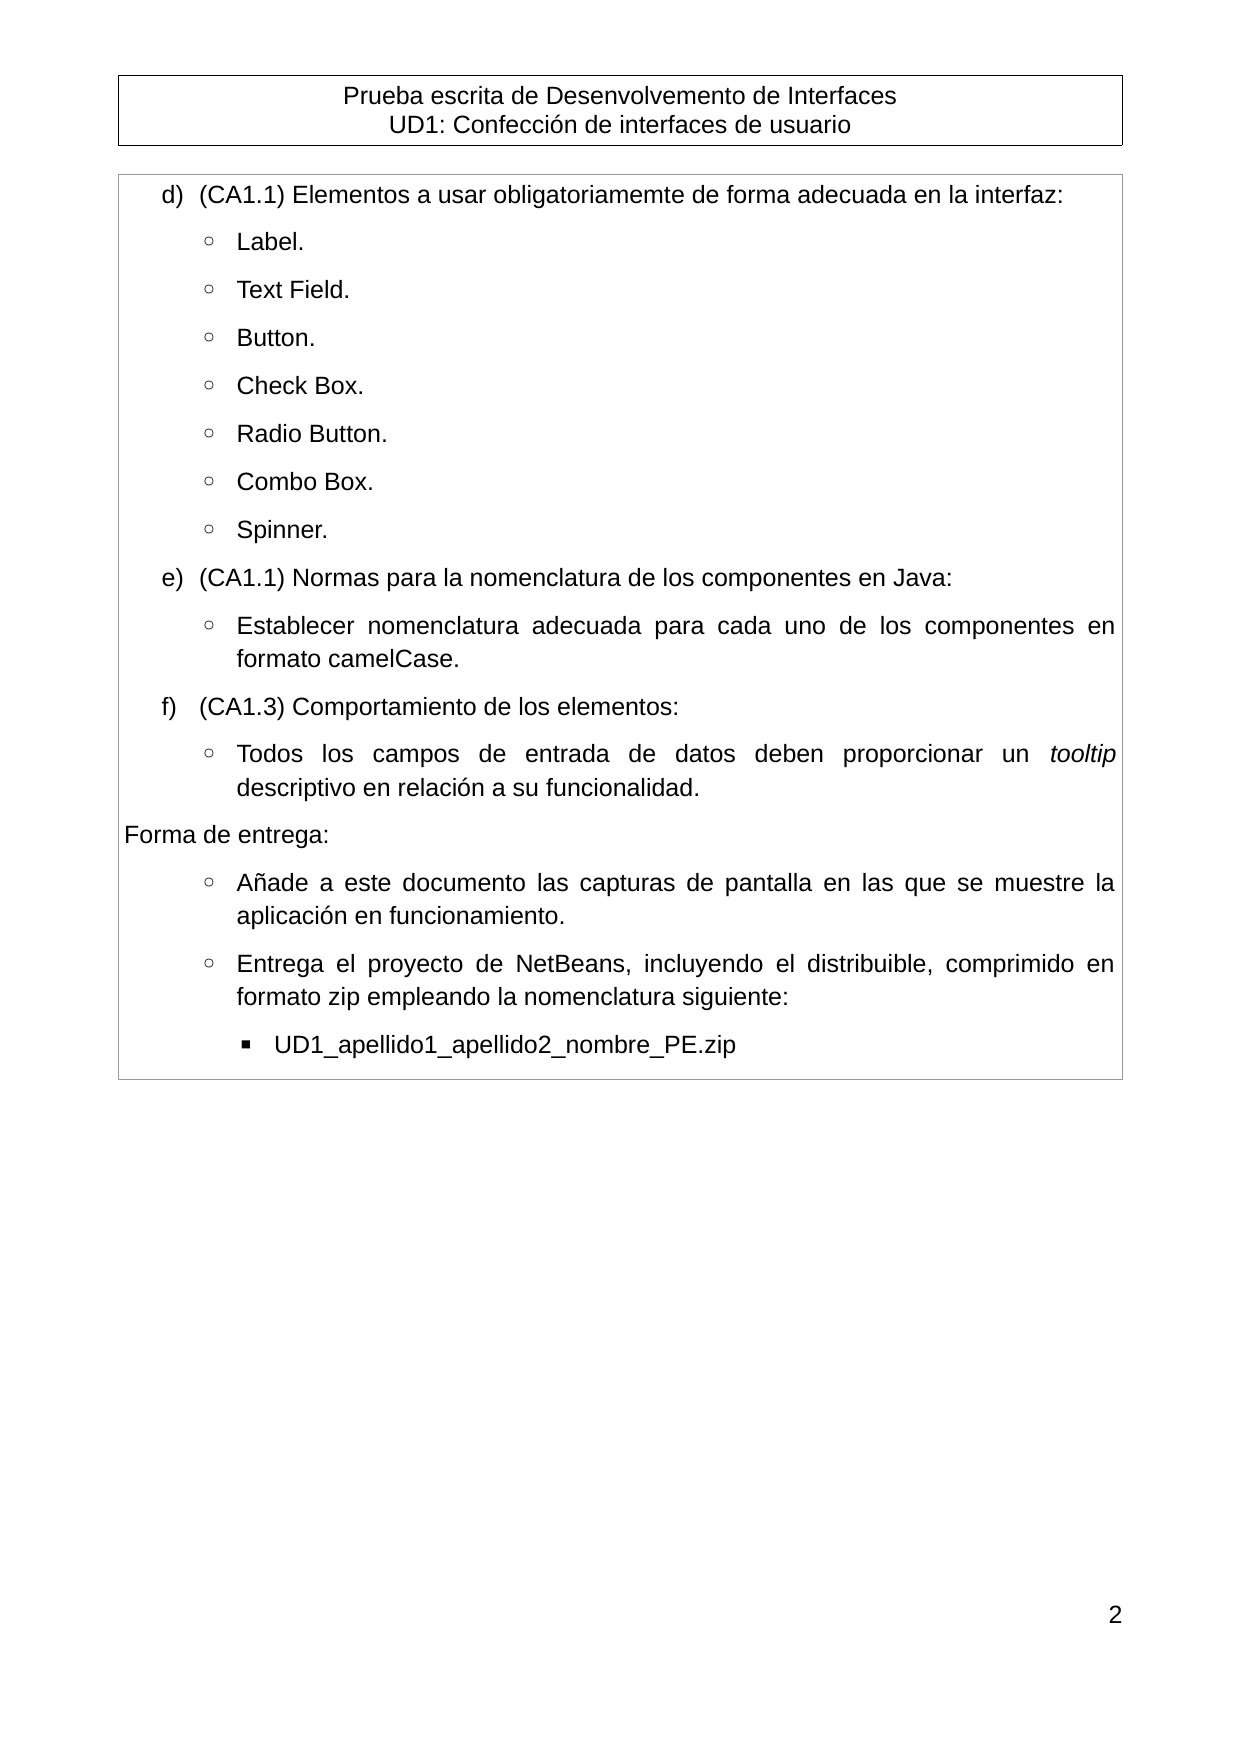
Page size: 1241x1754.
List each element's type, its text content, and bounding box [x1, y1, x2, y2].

table_cell (CA1.1) Recolección de datos: Nombre, correo electrónico y teléfono de la persona que hace la donación. Teléfono, a elegir entre las siguientes opciones: teléfono móvil, teléfono fijo. Fecha de la donación. Tipo de material donado: revista de informática, manual de usuario o libro de texto. Número de ejemplares que se donan. Preguntar si se permite el envío de correos electrónicos referentes a la promoción de campañas altruistas. (CA1.1) Comportamiento : El diálogo de la reserva debe permitir aceptar o cancelar la misma del siguiente modo: Al aceptar debe mostrarse el mensaje de “Donación realizada”. Al cancelar debe cerrarse el diálogo que permite realizar la donación. (CA1.2) Tipo de interfaz: Ventana modal que irá conectada a la interfaz principal de la aplicación y será accesible desde el menú “Gestionar donaciones bibliográficas”. (CA1.1) Elementos a usar obligatoriamemte de forma adecuada en la interfaz: Label. Text Field. Button. Check Box. Radio Button. Combo Box. Spinner. (CA1.1) Normas para la nomenclatura de los componentes en Java: Establecer nomenclatura adecuada para cada uno de los componentes en formato camelCase. (CA1.3) Comportamiento de los elementos: Todos los campos de entrada de datos deben proporcionar un tooltip descriptivo en relación a su funcionalidad. Forma de entrega: Añade a este documento las capturas de pantalla en las que se muestre la aplicación en funcionamiento. Entrega el proyecto de NetBeans, incluyendo el distribuible, comprimido en formato zip empleando la nomenclatura siguiente: UD1_apellido1_apellido2_nombre_PE.zip [119, 175, 1122, 1079]
